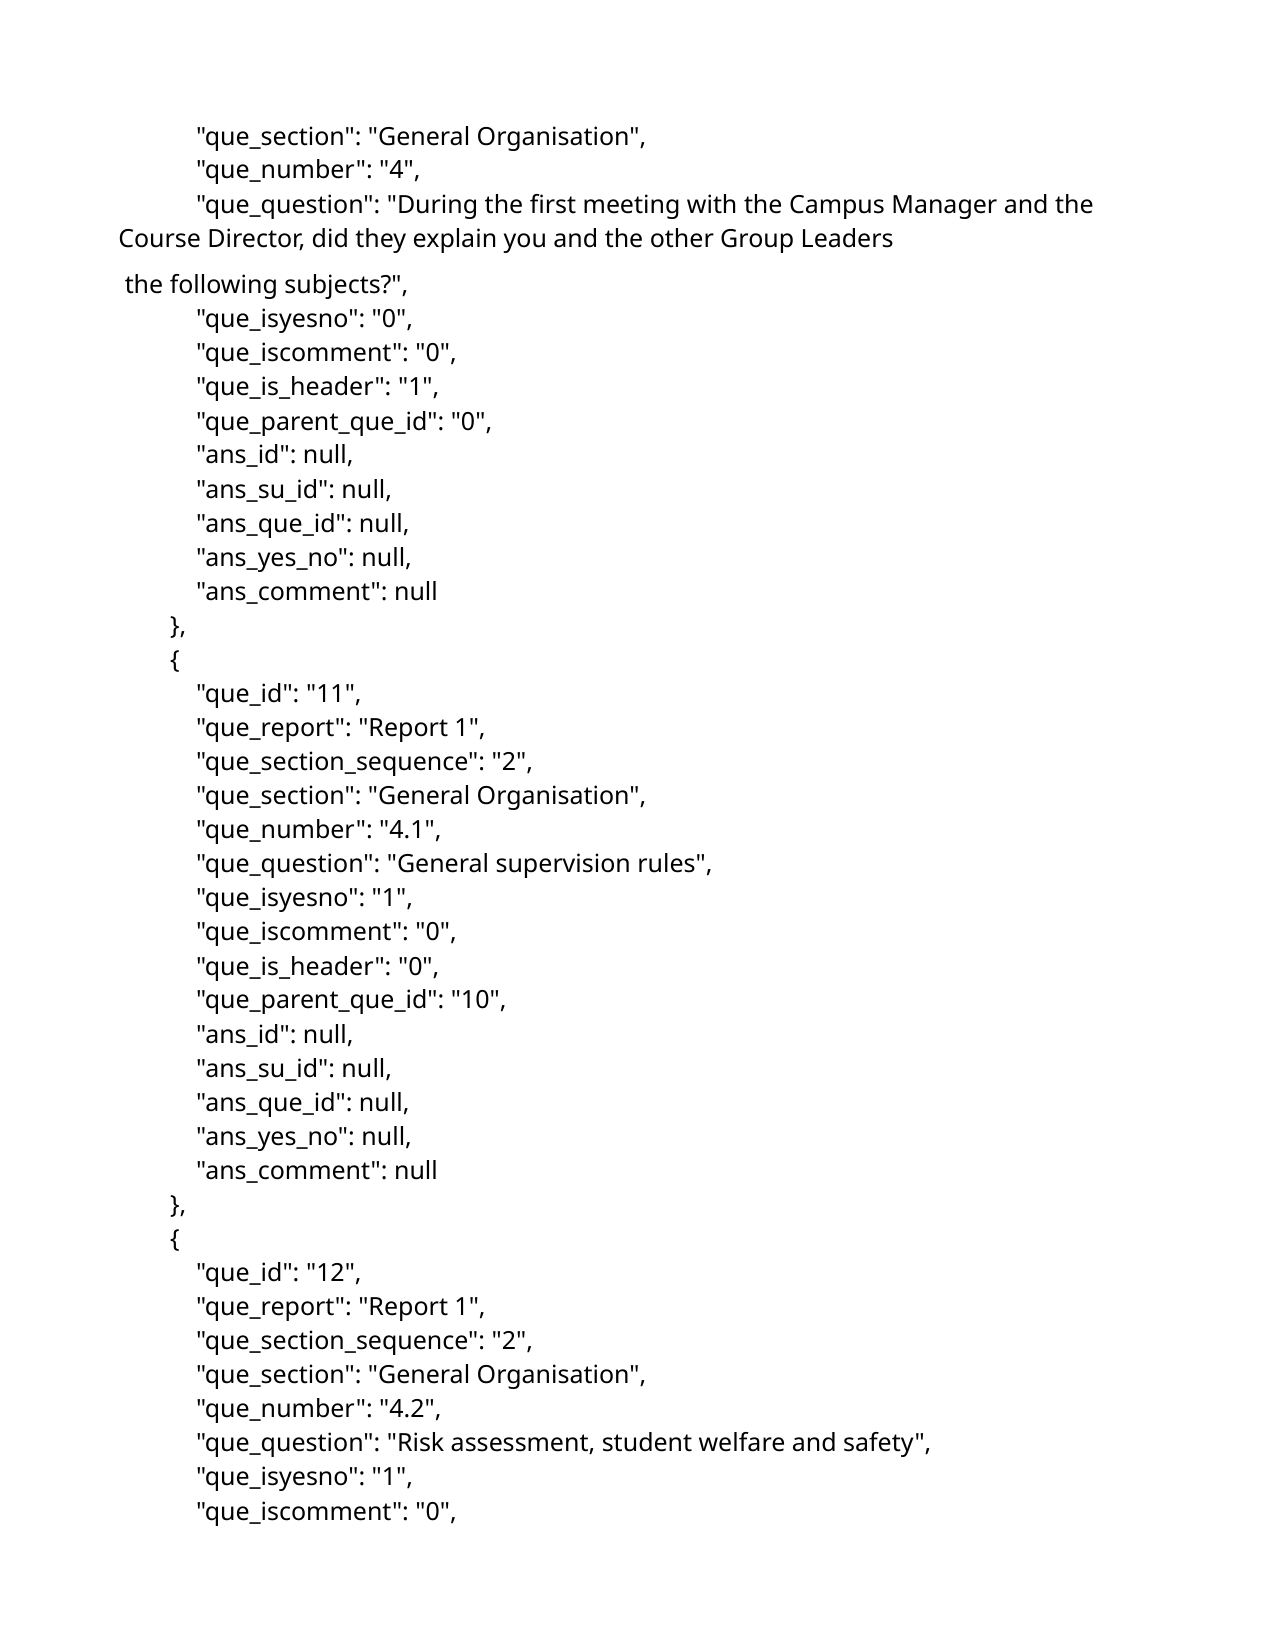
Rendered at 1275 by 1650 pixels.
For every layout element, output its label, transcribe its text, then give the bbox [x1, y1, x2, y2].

text the following subjects?", "que_isyesno": "0", "que_iscomment": "0", "que_is_header": "1", "que_parent_que_id": "0", "ans_id": null, "ans_su_id": null, "ans_que_id": null, "ans_yes_no": null, "ans_comment": null }, { "que_id": "11", "que_report": "Report 1", "que_section_sequence": "2", "que_section": "General Organisation", "que_number": "4.1", "que_question": "General supervision rules", "que_isyesno": "1", "que_iscomment": "0", "que_is_header": "0", "que_parent_que_id": "10", "ans_id": null, "ans_su_id": null, "ans_que_id": null, "ans_yes_no": null, "ans_comment": null }, { "que_id": "12", "que_report": "Report 1", "que_section_sequence": "2", "que_section": "General Organisation", "que_number": "4.2", "que_question": "Risk assessment, student welfare and safety", "que_isyesno": "1", "que_iscomment": "0", [118, 267, 1157, 1527]
text "que_section": "General Organisation", "que_number": "4", "que_question": "During the first meeting with the Campus Manager and the Course Director, did they explain you and the other Group Leaders [118, 118, 1157, 254]
